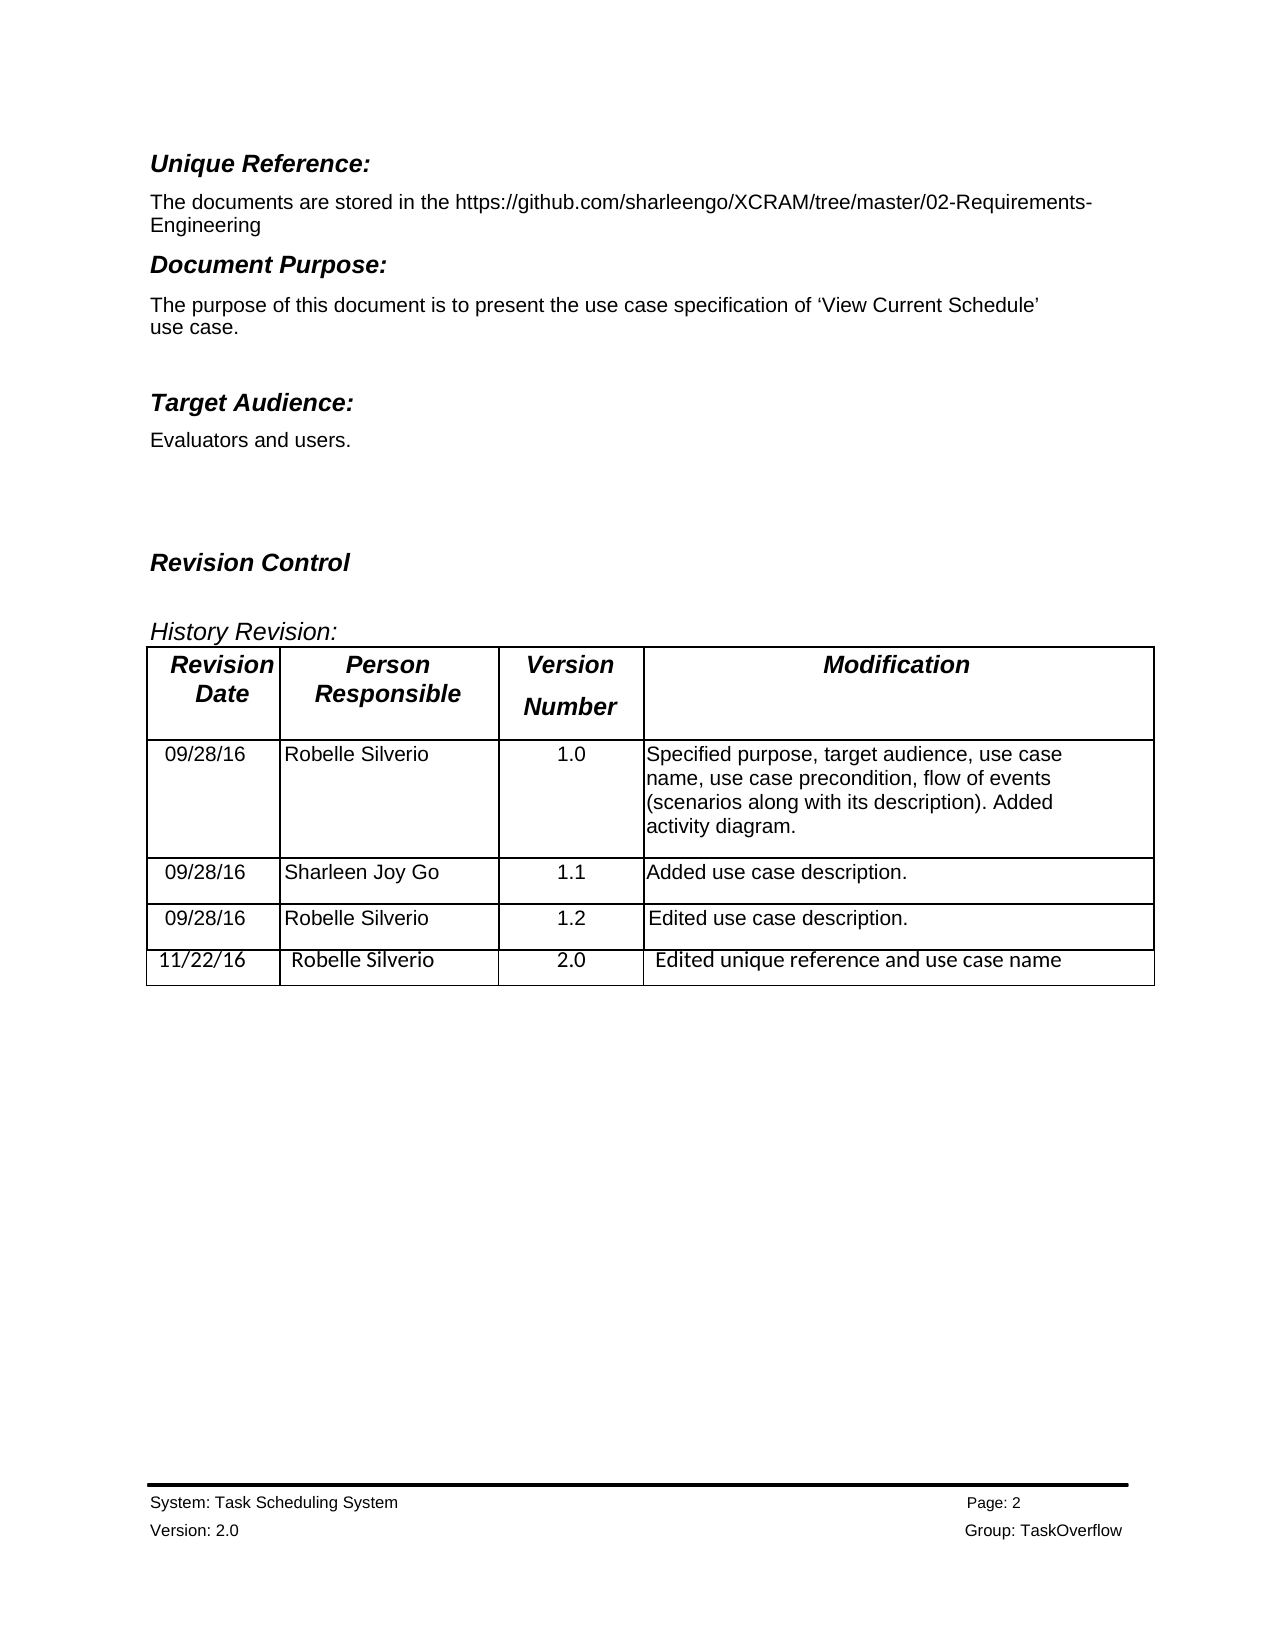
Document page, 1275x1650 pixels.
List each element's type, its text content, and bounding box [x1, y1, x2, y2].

table_cell [500, 838, 643, 857]
table_cell [645, 708, 1153, 721]
table_cell [645, 679, 1153, 708]
table_cell [148, 814, 279, 838]
table_cell [281, 708, 498, 721]
table_cell [281, 790, 498, 814]
table_cell [148, 708, 279, 721]
table_cell [500, 930, 643, 949]
table_cell [500, 790, 643, 814]
table_cell 1.1 [500, 859, 643, 884]
table_header Version [500, 648, 643, 679]
table_cell 11/22/16 [147, 951, 279, 985]
table_cell Responsible [281, 679, 498, 708]
table_cell [281, 766, 498, 790]
text The purpose of this document is to present the use case specification of ‘View Current Schedule’ use case. [150, 296, 1077, 339]
table_header Person [281, 648, 498, 679]
table_cell [281, 814, 498, 838]
table_cell [500, 814, 643, 838]
table_cell Date [148, 679, 279, 708]
table_cell [281, 930, 498, 949]
table_header Modification [645, 648, 1153, 679]
table_cell Sharleen Joy Go [281, 859, 498, 884]
table_cell [281, 838, 498, 857]
table_cell Edited unique reference and use case name [644, 951, 1154, 985]
text Evaluators and users. [150, 429, 1154, 452]
table_cell Robelle Silverio [281, 951, 498, 985]
table_cell [148, 884, 279, 903]
table_header Revision [148, 648, 279, 679]
text The documents are stored in the https://github.com/sharleengo/XCRAM/tree/master/02-Requirements-Engineering [150, 191, 1154, 237]
text History Revision: [150, 617, 1154, 646]
table_cell Robelle Silverio [281, 741, 498, 766]
table_cell Specified purpose, target audience, use case [645, 741, 1153, 766]
table_cell Robelle Silverio [281, 905, 498, 930]
table_cell [148, 930, 279, 949]
text Target Audience: [150, 388, 1154, 417]
text Revision Control [150, 548, 1154, 576]
table_cell [500, 766, 643, 790]
text Document Purpose: [150, 250, 1154, 279]
table_cell 1.2 [500, 905, 643, 930]
table_cell [281, 884, 498, 903]
table_cell activity diagram. [645, 814, 1153, 838]
table_cell [645, 884, 1153, 903]
table_cell name, use case precondition, flow of events [645, 766, 1153, 790]
table_cell [148, 790, 279, 814]
table_cell Edited use case description. [645, 905, 1153, 930]
table_cell 1.0 [500, 741, 643, 766]
table_cell [500, 884, 643, 903]
table_cell [645, 838, 1153, 857]
table_cell 09/28/16 [148, 905, 279, 930]
table_cell 2.0 [499, 951, 643, 985]
table_cell Number [500, 679, 643, 721]
table_cell [148, 721, 279, 739]
table_cell [500, 721, 643, 739]
table_cell [148, 838, 279, 857]
table_cell 09/28/16 [148, 741, 279, 766]
table_cell 09/28/16 [148, 859, 279, 884]
text Version: 2.0 Group: TaskOverflow [150, 1514, 1154, 1542]
text System: Task Scheduling System Page: 2 [150, 1487, 1154, 1514]
table_cell [148, 766, 279, 790]
table_cell [645, 721, 1153, 739]
text Unique Reference: [150, 149, 1154, 178]
table_cell [645, 930, 1153, 949]
table_cell (scenarios along with its description). Added [645, 790, 1153, 814]
table_cell [281, 721, 498, 739]
table_cell Added use case description. [645, 859, 1153, 884]
